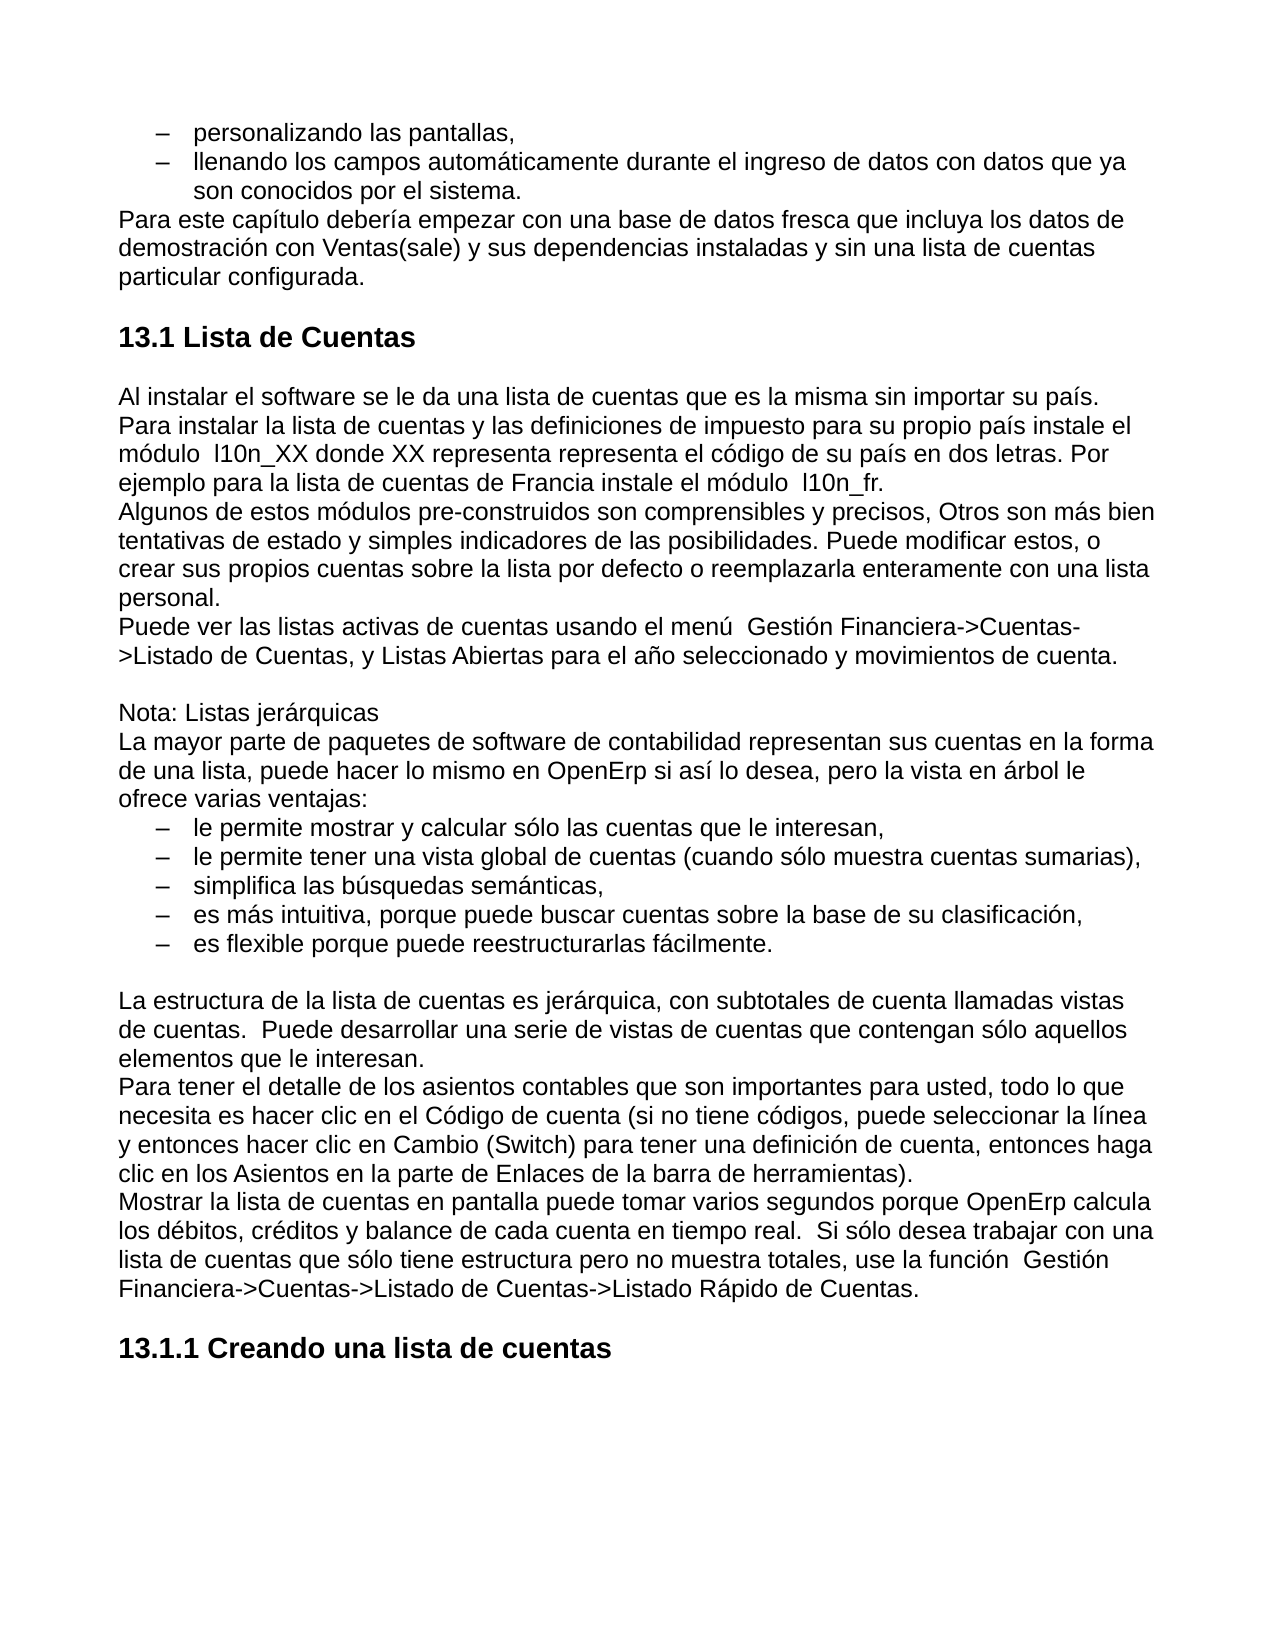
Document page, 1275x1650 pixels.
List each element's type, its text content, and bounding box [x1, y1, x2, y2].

text Al instalar el software se le da una lista de cuentas que es la misma sin importar su país. Para instalar la lista de cuentas y las definiciones de impuesto para su propio país instale el módulo l10n_XX donde XX representa representa el código de su país en dos letras. Por ejemplo para la lista de cuentas de Francia instale el módulo l10n_fr. [118, 382, 1157, 497]
text Nota: Listas jerárquicas [118, 698, 1157, 727]
text Mostrar la lista de cuentas en pantalla puede tomar varios segundos porque OpenErp calcula los débitos, créditos y balance de cada cuenta en tiempo real. Si sólo desea trabajar con una lista de cuentas que sólo tiene estructura pero no muestra totales, use la función Gestión Financiera->Cuentas->Listado de Cuentas->Listado Rápido de Cuentas. [118, 1187, 1157, 1302]
text Para tener el detalle de los asientos contables que son importantes para usted, todo lo que necesita es hacer clic en el Código de cuenta (si no tiene códigos, puede seleccionar la línea y entonces hacer clic en Cambio (Switch) para tener una definición de cuenta, entonces haga clic en los Asientos en la parte de Enlaces de la barra de herramientas). [118, 1072, 1157, 1187]
list es más intuitiva, porque puede buscar cuentas sobre la base de su clasificación, [156, 900, 1157, 928]
text Algunos de estos módulos pre-construidos son comprensibles y precisos, Otros son más bien tentativas de estado y simples indicadores de las posibilidades. Puede modificar estos, o crear sus propios cuentas sobre la lista por defecto o reemplazarla enteramente con una lista personal. [118, 497, 1157, 612]
text La mayor parte de paquetes de software de contabilidad representan sus cuentas en la forma de una lista, puede hacer lo mismo en OpenErp si así lo desea, pero la vista en árbol le ofrece varias ventajas: [118, 727, 1157, 813]
text 13.1 Lista de Cuentas [118, 319, 1157, 353]
list personalizando las pantallas, [156, 118, 1157, 147]
list llenando los campos automáticamente durante el ingreso de datos con datos que ya son conocidos por el sistema. [156, 147, 1157, 204]
text Puede ver las listas activas de cuentas usando el menú Gestión Financiera->Cuentas->Listado de Cuentas, y Listas Abiertas para el año seleccionado y movimientos de cuenta. [118, 612, 1157, 669]
list le permite tener una vista global de cuentas (cuando sólo muestra cuentas sumarias), [156, 842, 1157, 871]
list es flexible porque puede reestructurarlas fácilmente. [156, 928, 1157, 957]
text La estructura de la lista de cuentas es jerárquica, con subtotales de cuenta llamadas vistas de cuentas. Puede desarrollar una serie de vistas de cuentas que contengan sólo aquellos elementos que le interesan. [118, 986, 1157, 1072]
text 13.1.1 Creando una lista de cuentas [118, 1331, 1157, 1365]
list simplifica las búsquedas semánticas, [156, 871, 1157, 900]
text Para este capítulo debería empezar con una base de datos fresca que incluya los datos de demostración con Ventas(sale) y sus dependencias instaladas y sin una lista de cuentas particular configurada. [118, 204, 1157, 291]
list le permite mostrar y calcular sólo las cuentas que le interesan, [156, 813, 1157, 842]
